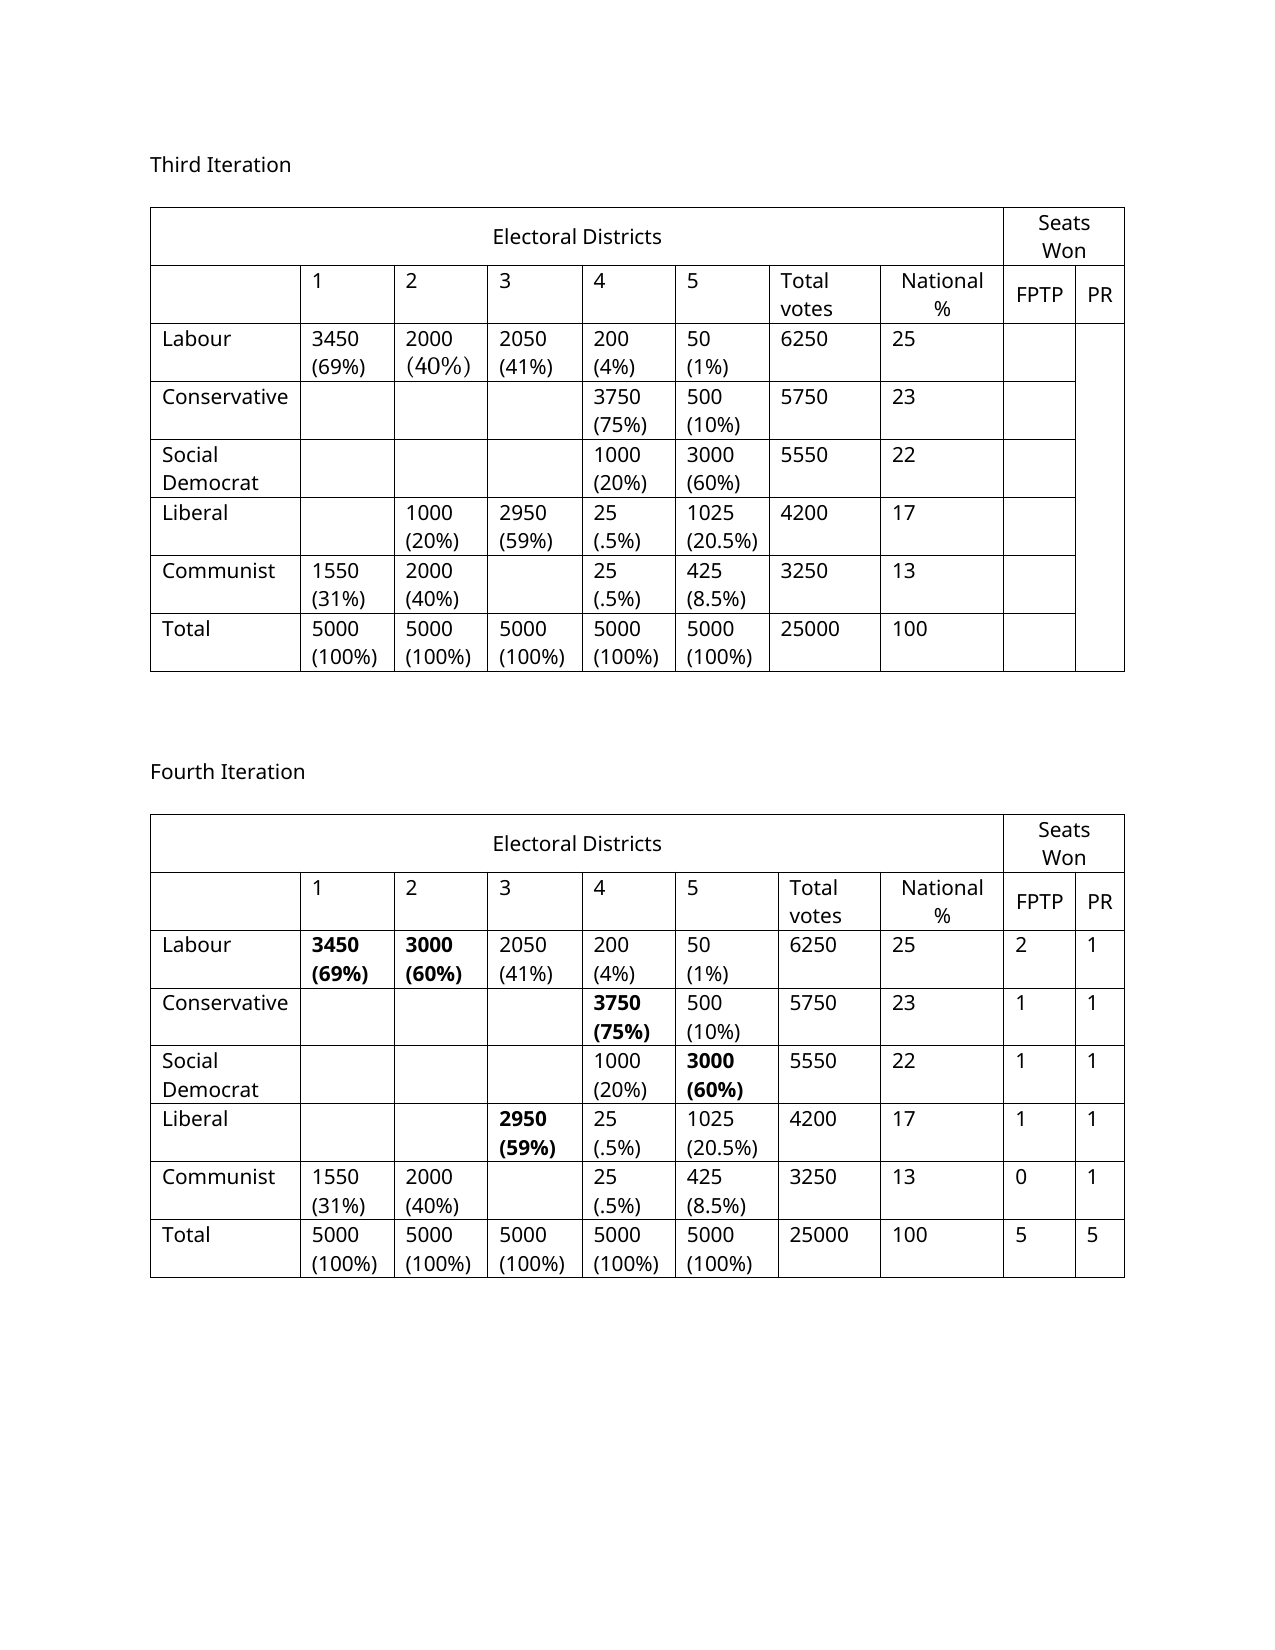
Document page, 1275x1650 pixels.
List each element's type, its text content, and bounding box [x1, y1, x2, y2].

table_cell 100 [881, 1220, 1003, 1277]
table_cell [395, 1046, 487, 1103]
table_cell 5 [1004, 1220, 1075, 1277]
table_cell 22 [881, 1046, 1003, 1103]
table_cell 25000 [770, 614, 880, 671]
table_cell Total votes [779, 873, 880, 929]
table_cell 5000 (100%) [583, 614, 675, 671]
table_cell 500 (10%) [676, 989, 778, 1045]
table_cell [488, 989, 582, 1045]
table_cell 5 [676, 873, 778, 929]
table_cell 2 [1004, 931, 1075, 987]
table_cell Total [151, 614, 300, 671]
table_cell 25 [881, 324, 1003, 381]
table_cell 25 (.5%) [583, 1104, 675, 1161]
table_cell 25 (.5%) [583, 1162, 675, 1219]
table_cell PR [1076, 873, 1124, 929]
table_cell 4200 [770, 498, 880, 555]
table_cell 1 [1076, 1162, 1124, 1219]
table_cell [1004, 498, 1075, 555]
table_cell 6250 [770, 324, 880, 381]
table_cell [301, 440, 394, 497]
table_cell 50 (1%) [676, 324, 769, 381]
table_cell 5000 (100%) [301, 1220, 394, 1277]
table_cell National % [881, 873, 1003, 929]
table_cell 1 [1076, 1104, 1124, 1161]
table_cell 3000 (60%) [395, 931, 487, 987]
table_cell 4200 [779, 1104, 880, 1161]
table_cell FPTP [1004, 266, 1075, 323]
table_header Seats Won [1004, 815, 1124, 872]
table_cell 4 [583, 266, 675, 323]
table_cell 5550 [770, 440, 880, 497]
table_cell 5 [1076, 1220, 1124, 1277]
table_cell Liberal [151, 498, 300, 555]
table_cell 2950 (59%) [488, 498, 582, 555]
table_cell 500 (10%) [676, 382, 769, 439]
table_cell 1 [1076, 1046, 1124, 1103]
table_cell [1076, 324, 1124, 671]
table_cell [488, 1046, 582, 1103]
table_cell [151, 266, 300, 323]
table_cell 23 [881, 382, 1003, 439]
table_cell [1004, 440, 1075, 497]
table_cell [488, 440, 582, 497]
table_cell 5000 (100%) [676, 614, 769, 671]
table_cell 6250 [779, 931, 880, 987]
table_cell Total [151, 1220, 300, 1277]
table_cell 3750 (75%) [583, 382, 675, 439]
table_cell 425 (8.5%) [676, 1162, 778, 1219]
table_cell 23 [881, 989, 1003, 1045]
table_cell National % [881, 266, 1003, 323]
table_cell 25 [881, 931, 1003, 987]
table_cell 3000 (60%) [676, 1046, 778, 1103]
table_cell 1000 (20%) [395, 498, 487, 555]
table_cell 3 [488, 873, 582, 929]
table_cell 3000 (60%) [676, 440, 769, 497]
table_cell Labour [151, 324, 300, 381]
table_cell [151, 873, 300, 929]
table_cell 25 (.5%) [583, 498, 675, 555]
table_cell 3450 (69%) [301, 324, 394, 381]
table_cell 1550 (31%) [301, 556, 394, 613]
table_cell [488, 382, 582, 439]
table_cell 1 [1004, 989, 1075, 1045]
table_cell 200 (4%) [583, 931, 675, 987]
table_header Electoral Districts [151, 208, 1003, 265]
table_cell [488, 556, 582, 613]
table_cell 5550 [779, 1046, 880, 1103]
text Fourth Iteration [150, 757, 1125, 785]
table_cell 50 (1%) [676, 931, 778, 987]
table_cell 1 [301, 266, 394, 323]
table_cell Social Democrat [151, 1046, 300, 1103]
table_cell 17 [881, 1104, 1003, 1161]
table_cell 3450 (69%) [301, 931, 394, 987]
table_cell [301, 1046, 394, 1103]
table_cell [1004, 324, 1075, 381]
table_cell 5 [676, 266, 769, 323]
table_cell 25000 [779, 1220, 880, 1277]
table_cell 5000 (100%) [583, 1220, 675, 1277]
table_cell Conservative [151, 989, 300, 1045]
table_cell 3250 [779, 1162, 880, 1219]
table_cell 5000 (100%) [488, 614, 582, 671]
table_cell [1004, 382, 1075, 439]
table_cell [395, 1104, 487, 1161]
table_cell 2050 (41%) [488, 324, 582, 381]
table_cell 3 [488, 266, 582, 323]
table_cell 5000 (100%) [395, 614, 487, 671]
table_cell Total votes [770, 266, 880, 323]
table_cell 2950 (59%) [488, 1104, 582, 1161]
table_cell PR [1076, 266, 1124, 323]
table_cell Conservative [151, 382, 300, 439]
table_cell 1000 (20%) [583, 1046, 675, 1103]
table_cell 5000 (100%) [301, 614, 394, 671]
table_cell 200 (4%) [583, 324, 675, 381]
table_cell Liberal [151, 1104, 300, 1161]
table_cell [1004, 556, 1075, 613]
table_cell 1025 (20.5%) [676, 498, 769, 555]
table_cell [395, 440, 487, 497]
table_cell 1000 (20%) [583, 440, 675, 497]
table_cell [301, 382, 394, 439]
table_cell [301, 989, 394, 1045]
table_cell Social Democrat [151, 440, 300, 497]
table_cell 3750 (75%) [583, 989, 675, 1045]
table_cell [301, 1104, 394, 1161]
table_cell [395, 989, 487, 1045]
table_cell 17 [881, 498, 1003, 555]
table_cell 2000 (40%) [395, 324, 487, 381]
table_cell 1 [301, 873, 394, 929]
table_header Electoral Districts [151, 815, 1003, 872]
table_cell [488, 1162, 582, 1219]
table_cell 1 [1076, 931, 1124, 987]
table_cell 2 [395, 266, 487, 323]
text Third Iteration [150, 150, 1125, 178]
table_cell 2 [395, 873, 487, 929]
table_cell 425 (8.5%) [676, 556, 769, 613]
table_header Seats Won [1004, 208, 1124, 265]
table_cell 1 [1004, 1104, 1075, 1161]
table_cell Communist [151, 556, 300, 613]
table_cell 1025 (20.5%) [676, 1104, 778, 1161]
table_cell 4 [583, 873, 675, 929]
table_cell 1 [1004, 1046, 1075, 1103]
table_cell 1550 (31%) [301, 1162, 394, 1219]
table_cell FPTP [1004, 873, 1075, 929]
table_cell Labour [151, 931, 300, 987]
table_cell 5000 (100%) [488, 1220, 582, 1277]
table_cell 5750 [770, 382, 880, 439]
table_cell 1 [1076, 989, 1124, 1045]
table_cell Communist [151, 1162, 300, 1219]
table_cell [301, 498, 394, 555]
table_cell 5000 (100%) [676, 1220, 778, 1277]
table_cell 2000 (40%) [395, 556, 487, 613]
table_cell [1004, 614, 1075, 671]
table_cell 13 [881, 1162, 1003, 1219]
table_cell 2000 (40%) [395, 1162, 487, 1219]
table_cell 100 [881, 614, 1003, 671]
table_cell 3250 [770, 556, 880, 613]
table_cell 13 [881, 556, 1003, 613]
table_cell 25 (.5%) [583, 556, 675, 613]
table_cell 22 [881, 440, 1003, 497]
table_cell 2050 (41%) [488, 931, 582, 987]
table_cell 5000 (100%) [395, 1220, 487, 1277]
table_cell [395, 382, 487, 439]
table_cell 5750 [779, 989, 880, 1045]
table_cell 0 [1004, 1162, 1075, 1219]
